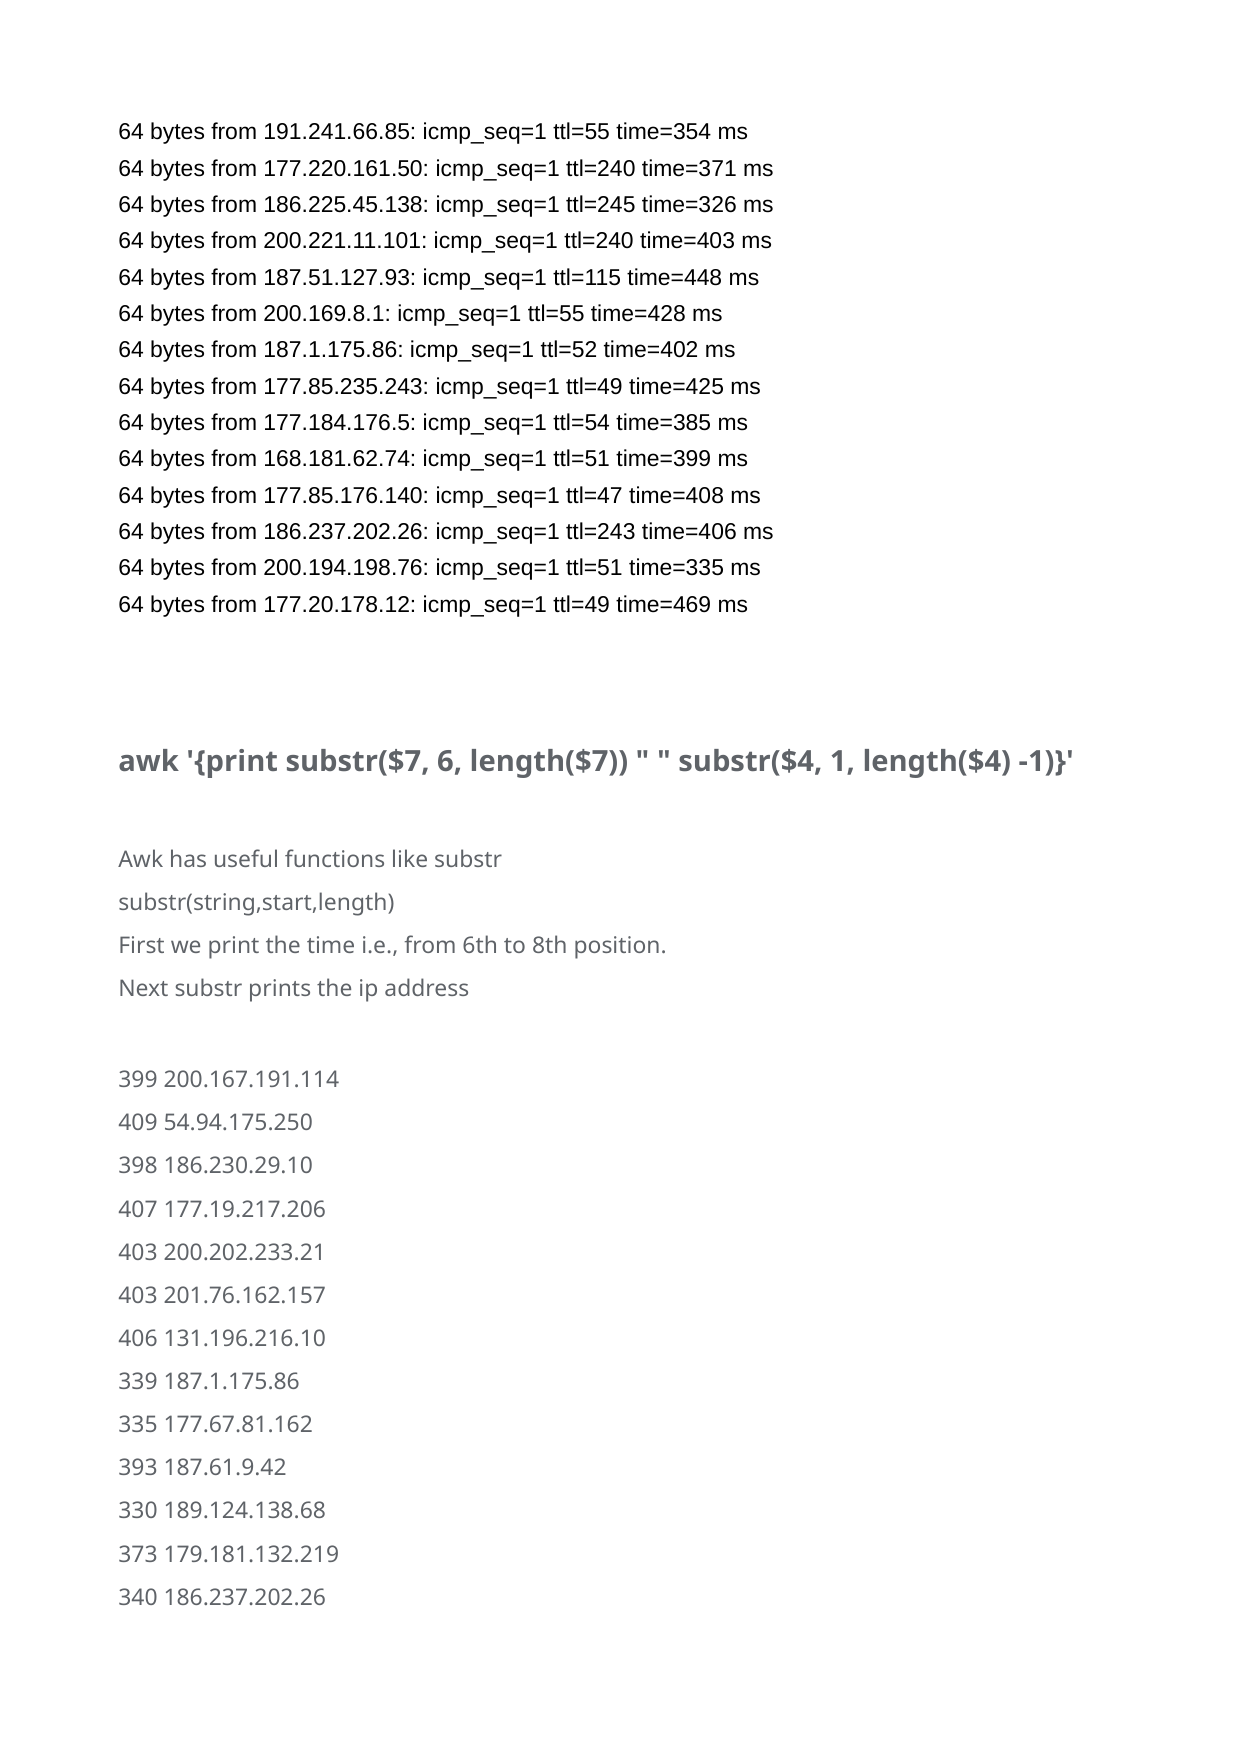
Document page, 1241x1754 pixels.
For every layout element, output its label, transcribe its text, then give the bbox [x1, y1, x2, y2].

text 403 200.202.233.21 [118, 1236, 1122, 1267]
text Next substr prints the ip address [118, 972, 1122, 1004]
text 340 186.237.202.26 [118, 1581, 1122, 1612]
text 393 187.61.9.42 [118, 1451, 1122, 1482]
text First we print the time i.e., from 6th to 8th position. [118, 929, 1122, 961]
text awk '{print substr($7, 6, length($7)) " " substr($4, 1, length($4) -1)}' [118, 741, 1122, 780]
text 330 189.124.138.68 [118, 1494, 1122, 1526]
text 64 bytes from 177.85.176.140: icmp_seq=1 ttl=47 time=408 ms [118, 482, 1122, 508]
text 64 bytes from 187.51.127.93: icmp_seq=1 ttl=115 time=448 ms [118, 263, 1122, 290]
text 398 186.230.29.10 [118, 1149, 1122, 1181]
text 399 200.167.191.114 [118, 1063, 1122, 1094]
text 64 bytes from 191.241.66.85: icmp_seq=1 ttl=55 time=354 ms [118, 118, 1122, 144]
text substr(string,start,length) [118, 886, 1122, 917]
text 64 bytes from 168.181.62.74: icmp_seq=1 ttl=51 time=399 ms [118, 445, 1122, 472]
text 64 bytes from 200.169.8.1: icmp_seq=1 ttl=55 time=428 ms [118, 300, 1122, 326]
text 406 131.196.216.10 [118, 1322, 1122, 1353]
text 64 bytes from 177.20.178.12: icmp_seq=1 ttl=49 time=469 ms [118, 591, 1122, 617]
text 407 177.19.217.206 [118, 1192, 1122, 1224]
text 64 bytes from 177.85.235.243: icmp_seq=1 ttl=49 time=425 ms [118, 373, 1122, 399]
text 64 bytes from 186.237.202.26: icmp_seq=1 ttl=243 time=406 ms [118, 518, 1122, 544]
text 64 bytes from 177.220.161.50: icmp_seq=1 ttl=240 time=371 ms [118, 154, 1122, 181]
text 373 179.181.132.219 [118, 1537, 1122, 1569]
text 64 bytes from 200.194.198.76: icmp_seq=1 ttl=51 time=335 ms [118, 554, 1122, 581]
text 64 bytes from 187.1.175.86: icmp_seq=1 ttl=52 time=402 ms [118, 336, 1122, 363]
text 335 177.67.81.162 [118, 1408, 1122, 1439]
text 339 187.1.175.86 [118, 1365, 1122, 1396]
text 64 bytes from 200.221.11.101: icmp_seq=1 ttl=240 time=403 ms [118, 227, 1122, 253]
text 403 201.76.162.157 [118, 1279, 1122, 1310]
text Awk has useful functions like substr [118, 843, 1122, 874]
text 409 54.94.175.250 [118, 1106, 1122, 1137]
text 64 bytes from 177.184.176.5: icmp_seq=1 ttl=54 time=385 ms [118, 409, 1122, 435]
text 64 bytes from 186.225.45.138: icmp_seq=1 ttl=245 time=326 ms [118, 191, 1122, 217]
